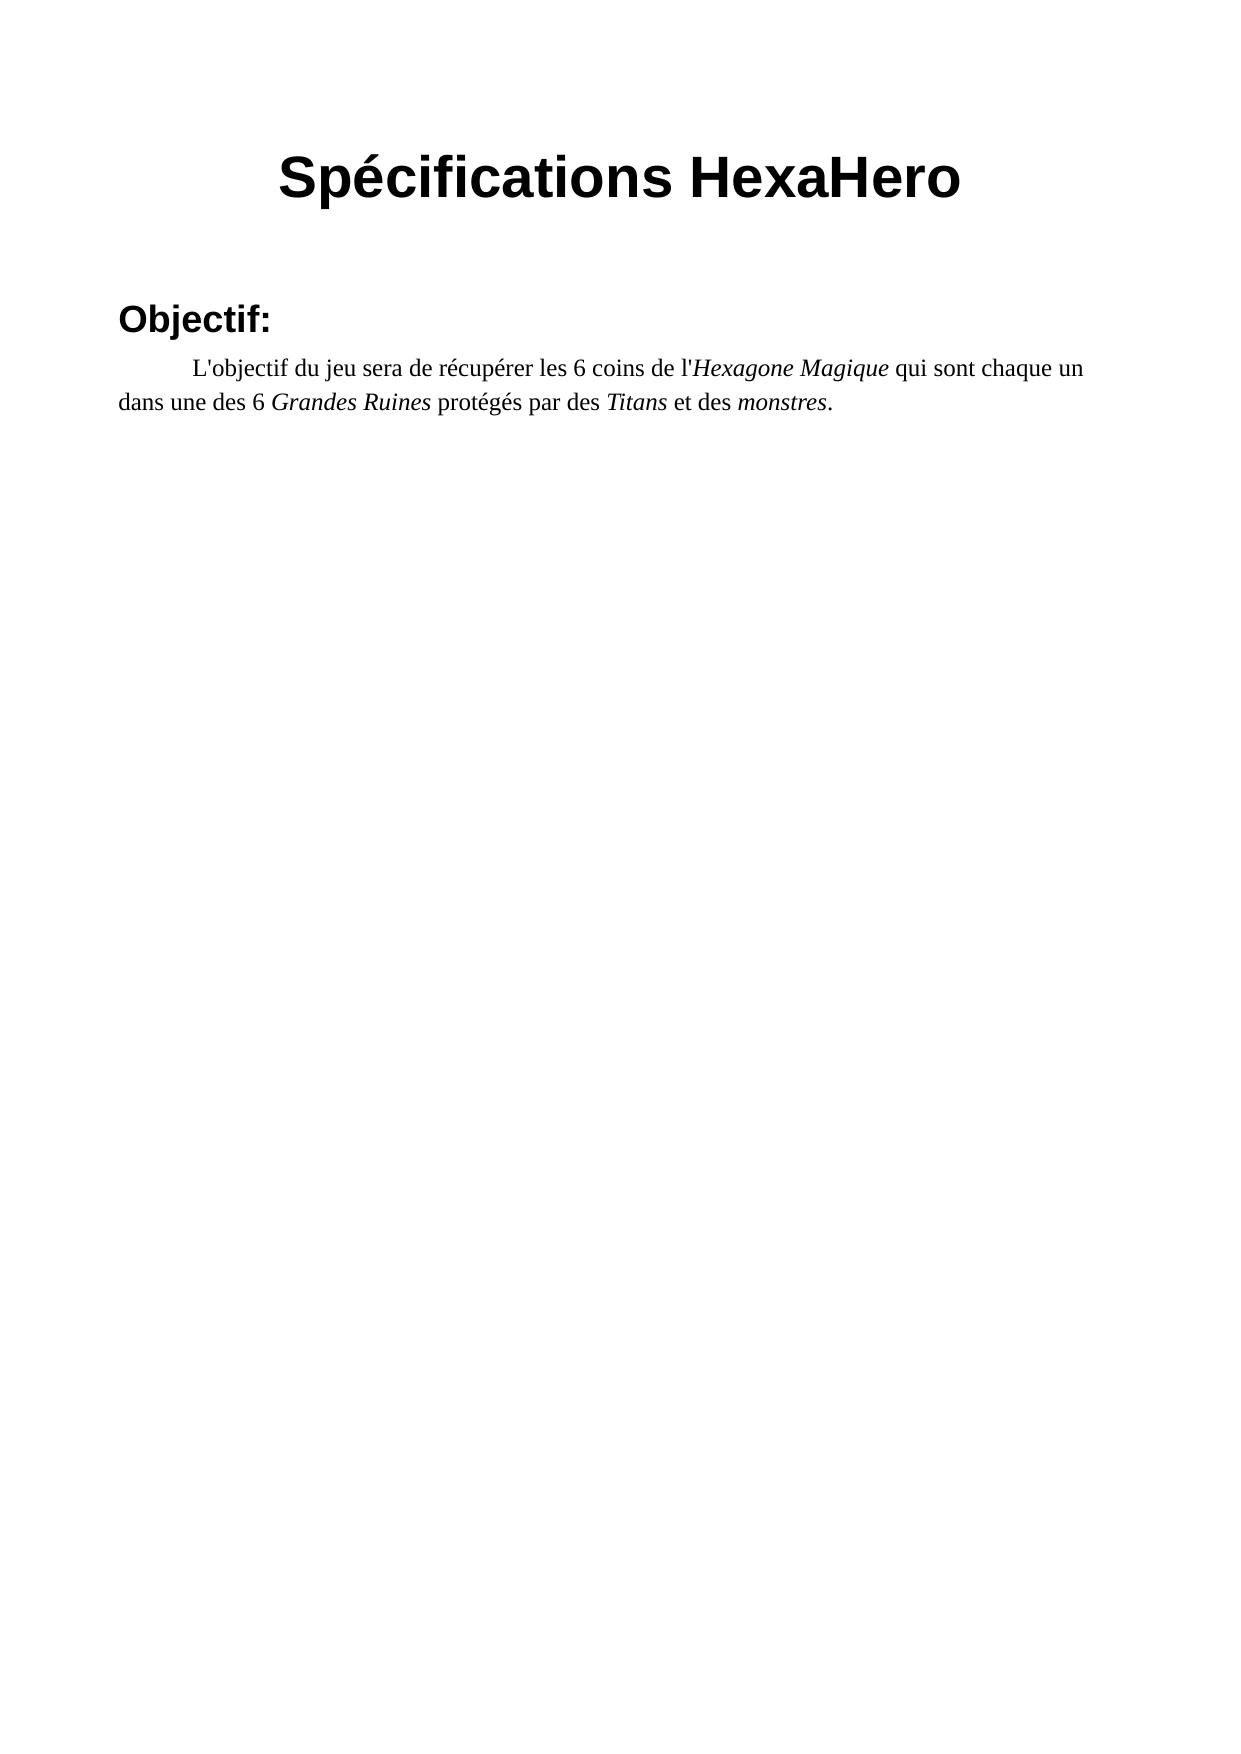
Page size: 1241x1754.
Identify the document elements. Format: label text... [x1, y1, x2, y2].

title Spécifications HexaHero [118, 143, 1122, 210]
subtitle Objectif: [118, 297, 1122, 340]
text L'objectif du jeu sera de récupérer les 6 coins de l'Hexagone Magique qui sont chaque un dans une des 6 Grandes Ruines protégés par des Titans et des monstres. [118, 353, 1122, 416]
